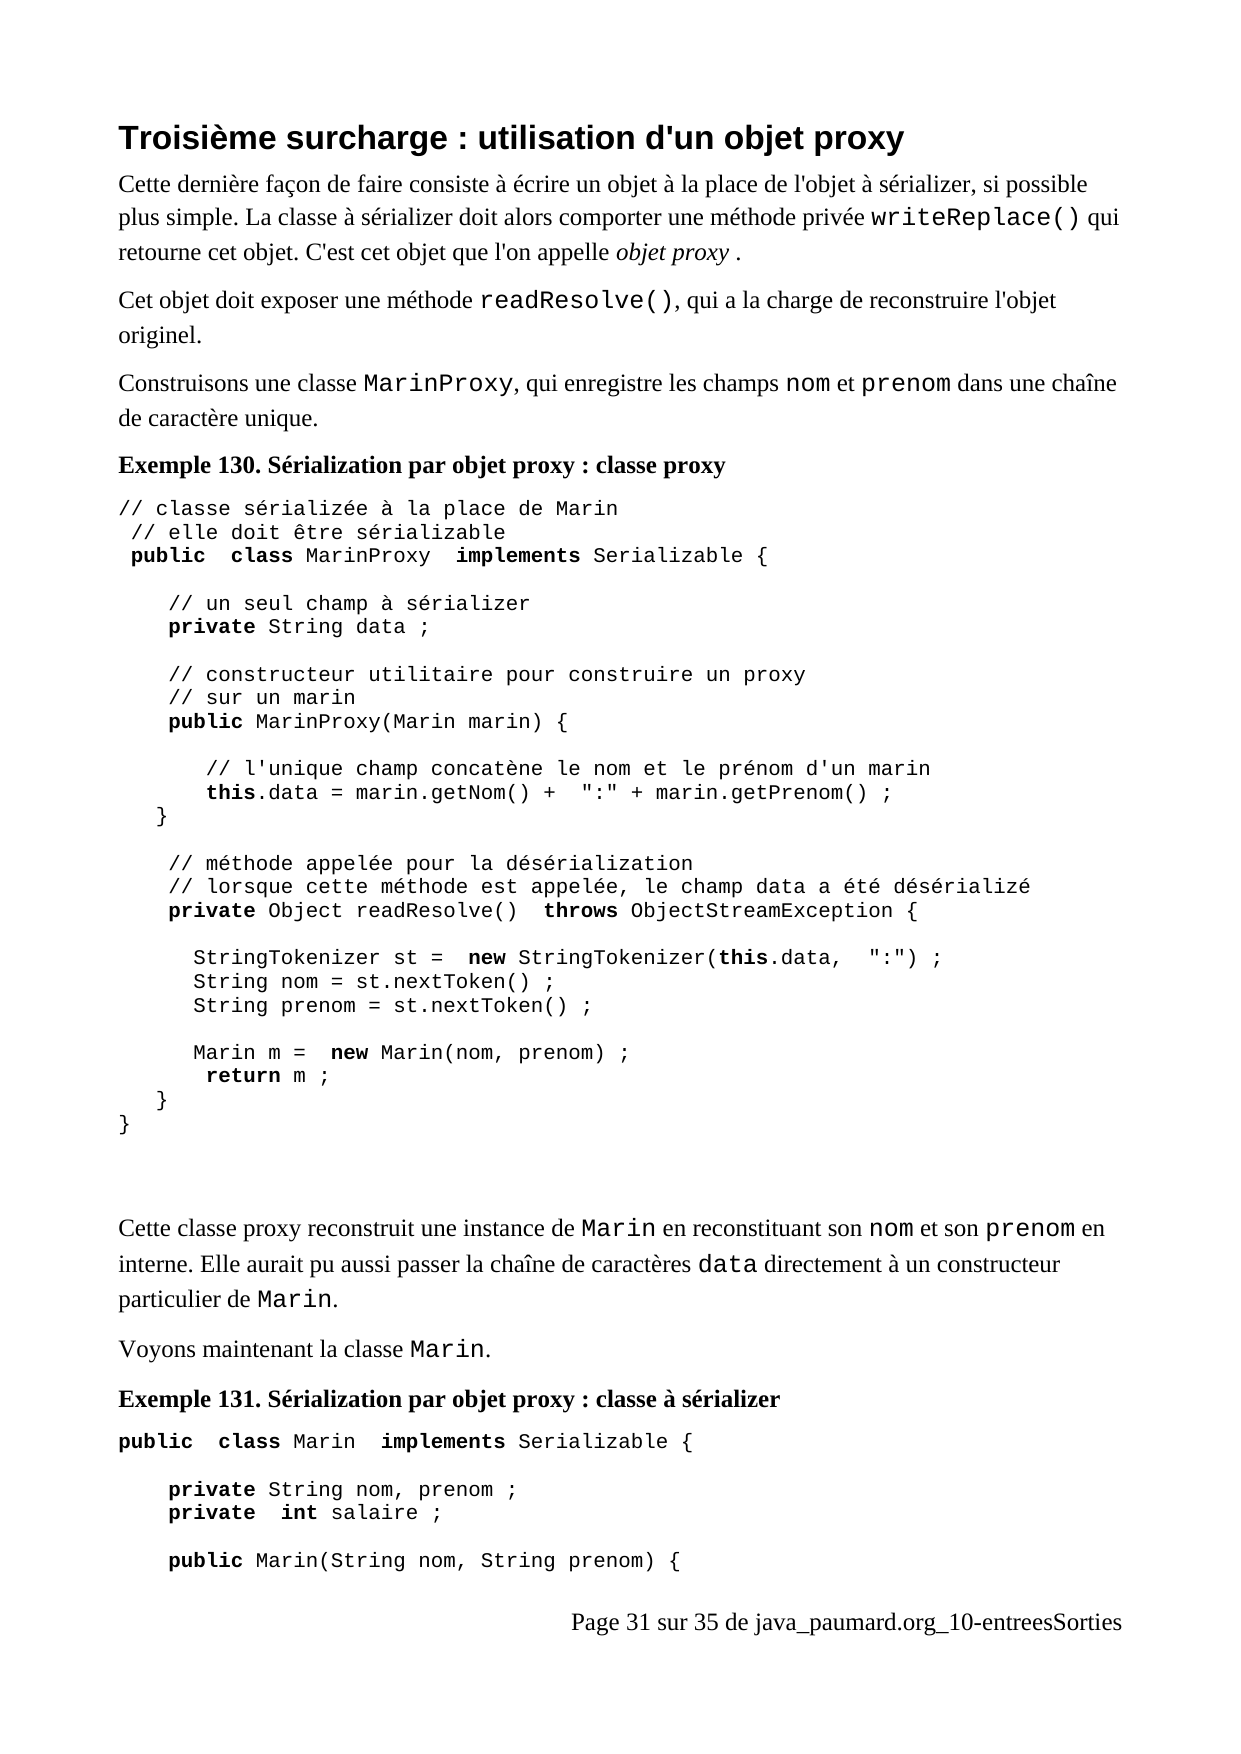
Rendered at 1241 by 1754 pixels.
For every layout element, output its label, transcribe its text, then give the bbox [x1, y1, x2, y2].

text } [118, 1113, 1122, 1136]
text // sur un marin [118, 687, 1122, 711]
text // l'unique champ concatène le nom et le prénom d'un marin [118, 758, 1122, 782]
text Construisons une classe MarinProxy, qui enregistre les champs nom et prenom dans une chaîne de caractère unique. [118, 368, 1122, 432]
text Cet objet doit exposer une méthode readResolve(), qui a la charge de reconstruire l'objet originel. [118, 285, 1122, 349]
text public class Marin implements Serializable { [118, 1431, 1122, 1455]
text // elle doit être sérializable [118, 522, 1122, 545]
text public Marin(String nom, String prenom) { [118, 1549, 1122, 1573]
text Exemple 130. Sérialization par objet proxy : classe proxy [118, 450, 1122, 479]
text Cette classe proxy reconstruit une instance de Marin en reconstituant son nom et son prenom en interne. Elle aurait pu aussi passer la chaîne de caractères data directement à un constructeur particulier de Marin. [118, 1213, 1122, 1314]
text Exemple 131. Sérialization par objet proxy : classe à sérializer [118, 1384, 1122, 1412]
subtitle Troisième surcharge : utilisation d'un objet proxy [118, 118, 1122, 157]
text private int salaire ; [118, 1502, 1122, 1526]
text public class MarinProxy implements Serializable { [118, 545, 1122, 569]
text private String nom, prenom ; [118, 1479, 1122, 1502]
text this.data = marin.getNom() + ":" + marin.getPrenom() ; [118, 782, 1122, 805]
text // un seul champ à sérializer [118, 593, 1122, 616]
text private String data ; [118, 616, 1122, 640]
text // lorsque cette méthode est appelée, le champ data a été désérializé [118, 876, 1122, 900]
text } [118, 1089, 1122, 1113]
text StringTokenizer st = new StringTokenizer(this.data, ":") ; [118, 947, 1122, 971]
text // méthode appelée pour la désérialization [118, 853, 1122, 876]
text Cette dernière façon de faire consiste à écrire un objet à la place de l'objet à sérializer, si possible plus simple. La classe à sérializer doit alors comporter une méthode privée writeReplace() qui retourne cet objet. C'est cet objet que l'on appelle objet proxy . [118, 169, 1122, 266]
text Voyons maintenant la classe Marin. [118, 1334, 1122, 1364]
text Marin m = new Marin(nom, prenom) ; [118, 1042, 1122, 1066]
text public MarinProxy(Marin marin) { [118, 711, 1122, 734]
text return m ; [118, 1066, 1122, 1089]
text // classe sérializée à la place de Marin [118, 498, 1122, 522]
text private Object readResolve() throws ObjectStreamException { [118, 900, 1122, 924]
text // constructeur utilitaire pour construire un proxy [118, 663, 1122, 687]
text } [118, 805, 1122, 829]
text String prenom = st.nextToken() ; [118, 994, 1122, 1018]
text String nom = st.nextToken() ; [118, 971, 1122, 994]
